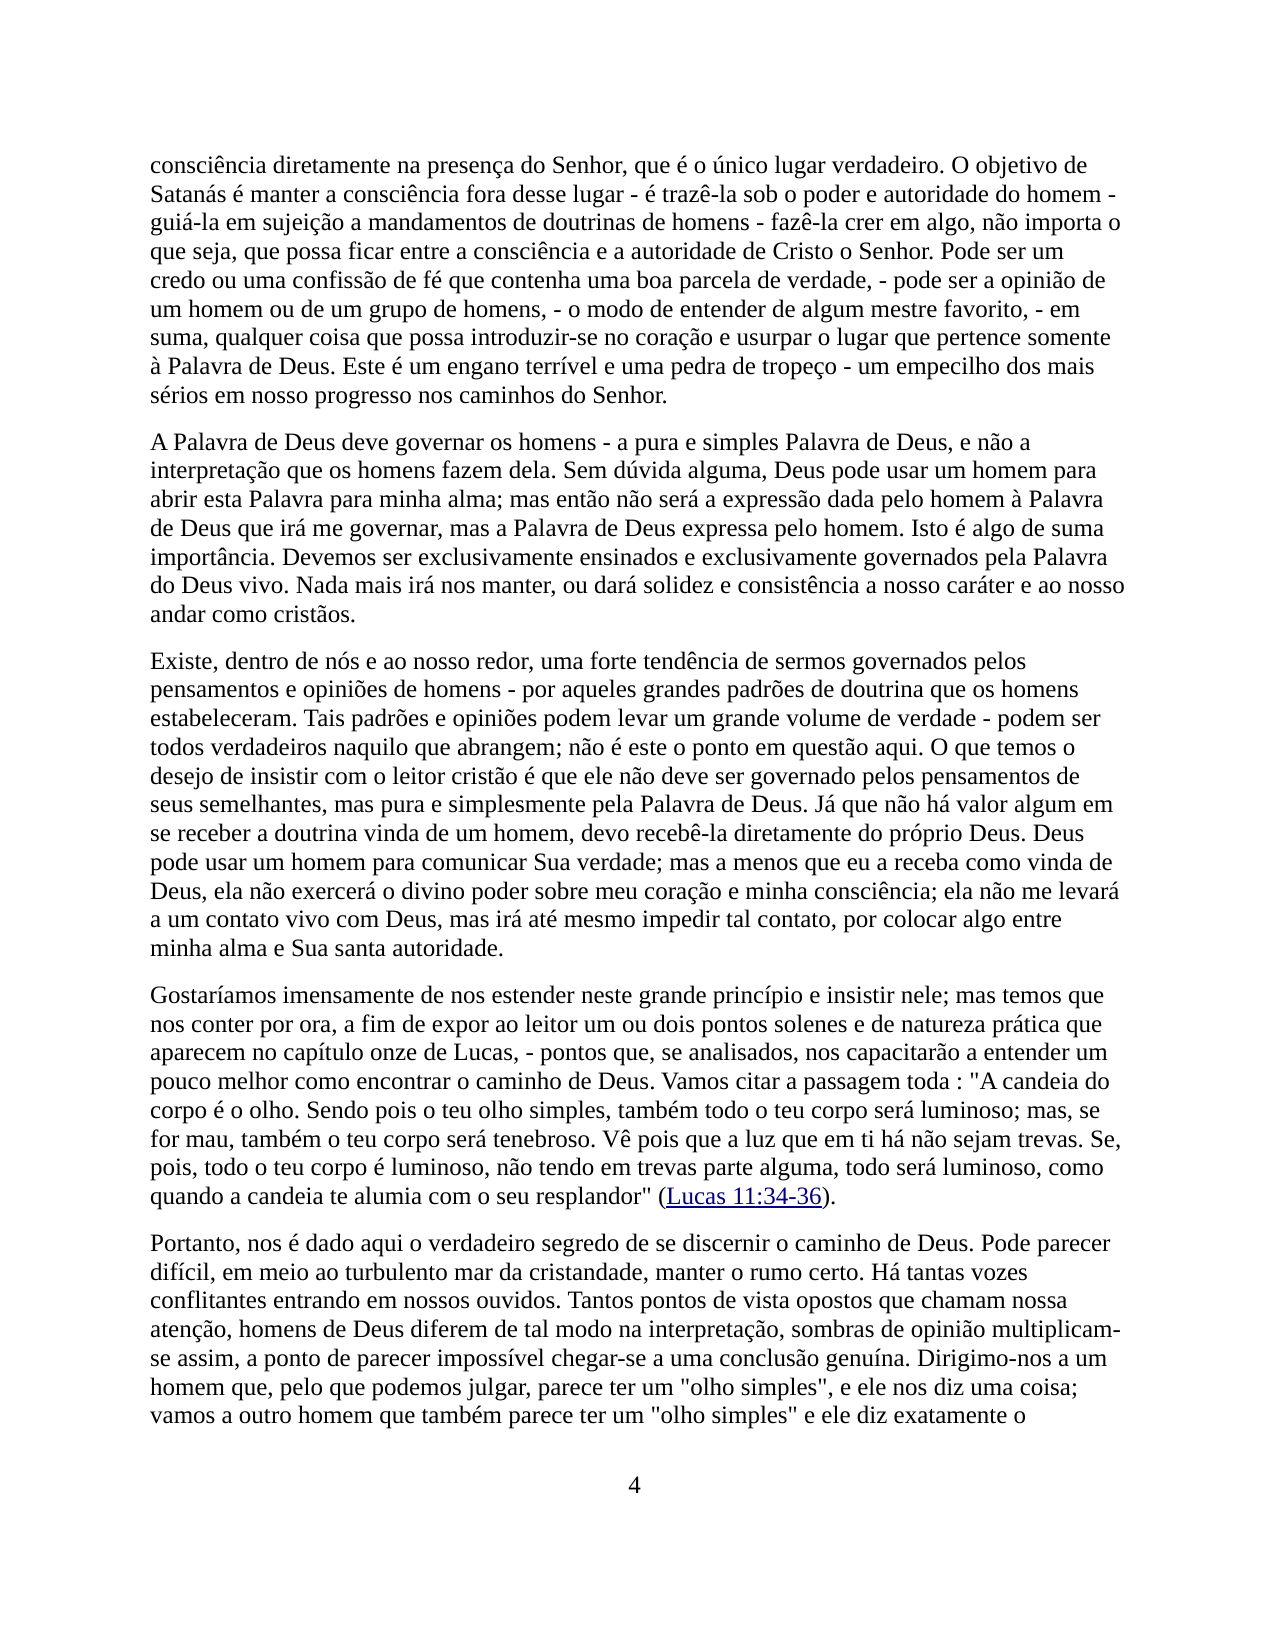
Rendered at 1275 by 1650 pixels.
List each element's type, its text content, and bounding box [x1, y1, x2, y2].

text A Palavra de Deus deve governar os homens - a pura e simples Palavra de Deus, e não a interpretação que os homens fazem dela. Sem dúvida alguma, Deus pode usar um homem para abrir esta Palavra para minha alma; mas então não será a expressão dada pelo homem à Palavra de Deus que irá me governar, mas a Palavra de Deus expressa pelo homem. Isto é algo de suma importância. Devemos ser exclusivamente ensinados e exclusivamente governados pela Palavra do Deus vivo. Nada mais irá nos manter, ou dará solidez e consistência a nosso caráter e ao nosso andar como cristãos. [150, 427, 1125, 628]
text Gostaríamos imensamente de nos estender neste grande princípio e insistir nele; mas temos que nos conter por ora, a fim de expor ao leitor um ou dois pontos solenes e de natureza prática que aparecem no capítulo onze de Lucas, - pontos que, se analisados, nos capacitarão a entender um pouco melhor como encontrar o caminho de Deus. Vamos citar a passagem toda : "A candeia do corpo é o olho. Sendo pois o teu olho simples, também todo o teu corpo será luminoso; mas, se for mau, também o teu corpo será tenebroso. Vê pois que a luz que em ti há não sejam trevas. Se, pois, todo o teu corpo é luminoso, não tendo em trevas parte alguma, todo será luminoso, como quando a candeia te alumia com o seu resplandor" (Lucas 11:34-36). [150, 980, 1125, 1210]
text consciência diretamente na presença do Senhor, que é o único lugar verdadeiro. O objetivo de Satanás é manter a consciência fora desse lugar - é trazê-la sob o poder e autoridade do homem - guiá-la em sujeição a mandamentos de doutrinas de homens - fazê-la crer em algo, não importa o que seja, que possa ficar entre a consciência e a autoridade de Cristo o Senhor. Pode ser um credo ou uma confissão de fé que contenha uma boa parcela de verdade, - pode ser a opinião de um homem ou de um grupo de homens, - o modo de entender de algum mestre favorito, - em suma, qualquer coisa que possa introduzir-se no coração e usurpar o lugar que pertence somente à Palavra de Deus. Este é um engano terrível e uma pedra de tropeço - um empecilho dos mais sérios em nosso progresso nos caminhos do Senhor. [150, 150, 1125, 409]
text Portanto, nos é dado aqui o verdadeiro segredo de se discernir o caminho de Deus. Pode parecer difícil, em meio ao turbulento mar da cristandade, manter o rumo certo. Há tantas vozes conflitantes entrando em nossos ouvidos. Tantos pontos de vista opostos que chamam nossa atenção, homens de Deus diferem de tal modo na interpretação, sombras de opinião multiplicam-se assim, a ponto de parecer impossível chegar-se a uma conclusão genuína. Dirigimo-nos a um homem que, pelo que podemos julgar, parece ter um "olho simples", e ele nos diz uma coisa; vamos a outro homem que também parece ter um "olho simples" e ele diz exatamente o [150, 1228, 1125, 1429]
text Existe, dentro de nós e ao nosso redor, uma forte tendência de sermos governados pelos pensamentos e opiniões de homens - por aqueles grandes padrões de doutrina que os homens estabeleceram. Tais padrões e opiniões podem levar um grande volume de verdade - podem ser todos verdadeiros naquilo que abrangem; não é este o ponto em questão aqui. O que temos o desejo de insistir com o leitor cristão é que ele não deve ser governado pelos pensamentos de seus semelhantes, mas pura e simplesmente pela Palavra de Deus. Já que não há valor algum em se receber a doutrina vinda de um homem, devo recebê-la diretamente do próprio Deus. Deus pode usar um homem para comunicar Sua verdade; mas a menos que eu a receba como vinda de Deus, ela não exercerá o divino poder sobre meu coração e minha consciência; ela não me levará a um contato vivo com Deus, mas irá até mesmo impedir tal contato, por colocar algo entre minha alma e Sua santa autoridade. [150, 646, 1125, 962]
